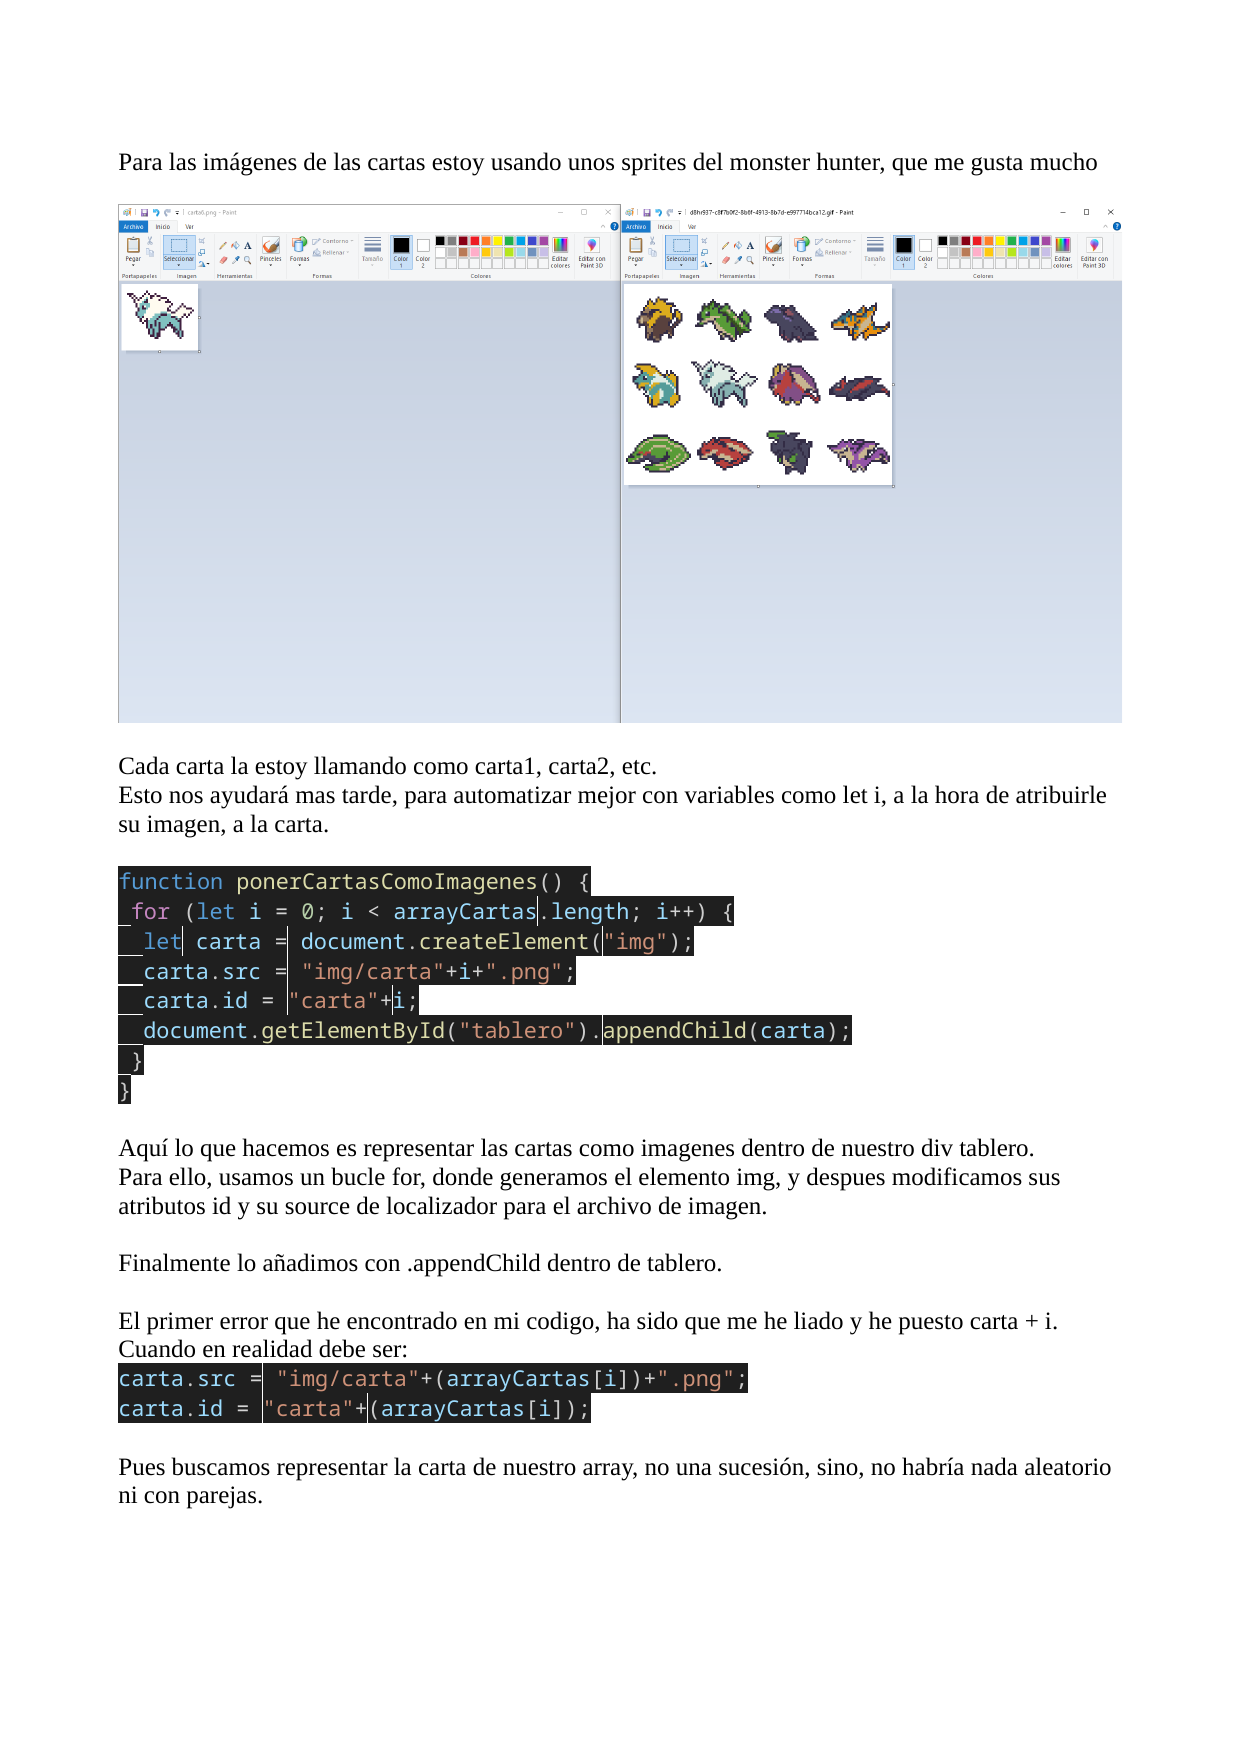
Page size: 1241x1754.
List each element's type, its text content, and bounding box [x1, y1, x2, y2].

text Cuando en realidad debe ser: [118, 1334, 1122, 1363]
text Pues buscamos representar la carta de nuestro array, no una sucesión, sino, no habría nada aleatorio ni con parejas. [118, 1452, 1122, 1509]
text Para las imágenes de las cartas estoy usando unos sprites del monster hunter, que me gusta mucho [118, 147, 1122, 176]
picture [118, 204, 1123, 723]
text } [118, 1075, 1122, 1104]
text Aquí lo que hacemos es representar las cartas como imagenes dentro de nuestro div tablero. [118, 1133, 1122, 1162]
text carta.id = "carta"+(arrayCartas[i]); [118, 1393, 1122, 1423]
text } [118, 1045, 1122, 1075]
text for (let i = 0; i < arrayCartas.length; i++) { [118, 896, 1122, 926]
text carta.id = "carta"+i; [118, 985, 1122, 1015]
text document.getElementById("tablero").appendChild(carta); [118, 1015, 1122, 1045]
text Finalmente lo añadimos con .appendChild dentro de tablero. [118, 1248, 1122, 1277]
text Para ello, usamos un bucle for, donde generamos el elemento img, y despues modificamos sus atributos id y su source de localizador para el archivo de imagen. [118, 1162, 1122, 1219]
text carta.src = "img/carta"+i+".png"; [118, 956, 1122, 985]
text function ponerCartasComoImagenes() { [118, 866, 1122, 896]
text carta.src = "img/carta"+(arrayCartas[i])+".png"; [118, 1363, 1122, 1393]
text let carta = document.createElement("img"); [118, 926, 1122, 956]
text Cada carta la estoy llamando como carta1, carta2, etc. [118, 751, 1122, 780]
text Esto nos ayudará mas tarde, para automatizar mejor con variables como let i, a la hora de atribuirle su imagen, a la carta. [118, 780, 1122, 837]
text El primer error que he encontrado en mi codigo, ha sido que me he liado y he puesto carta + i. [118, 1306, 1122, 1334]
